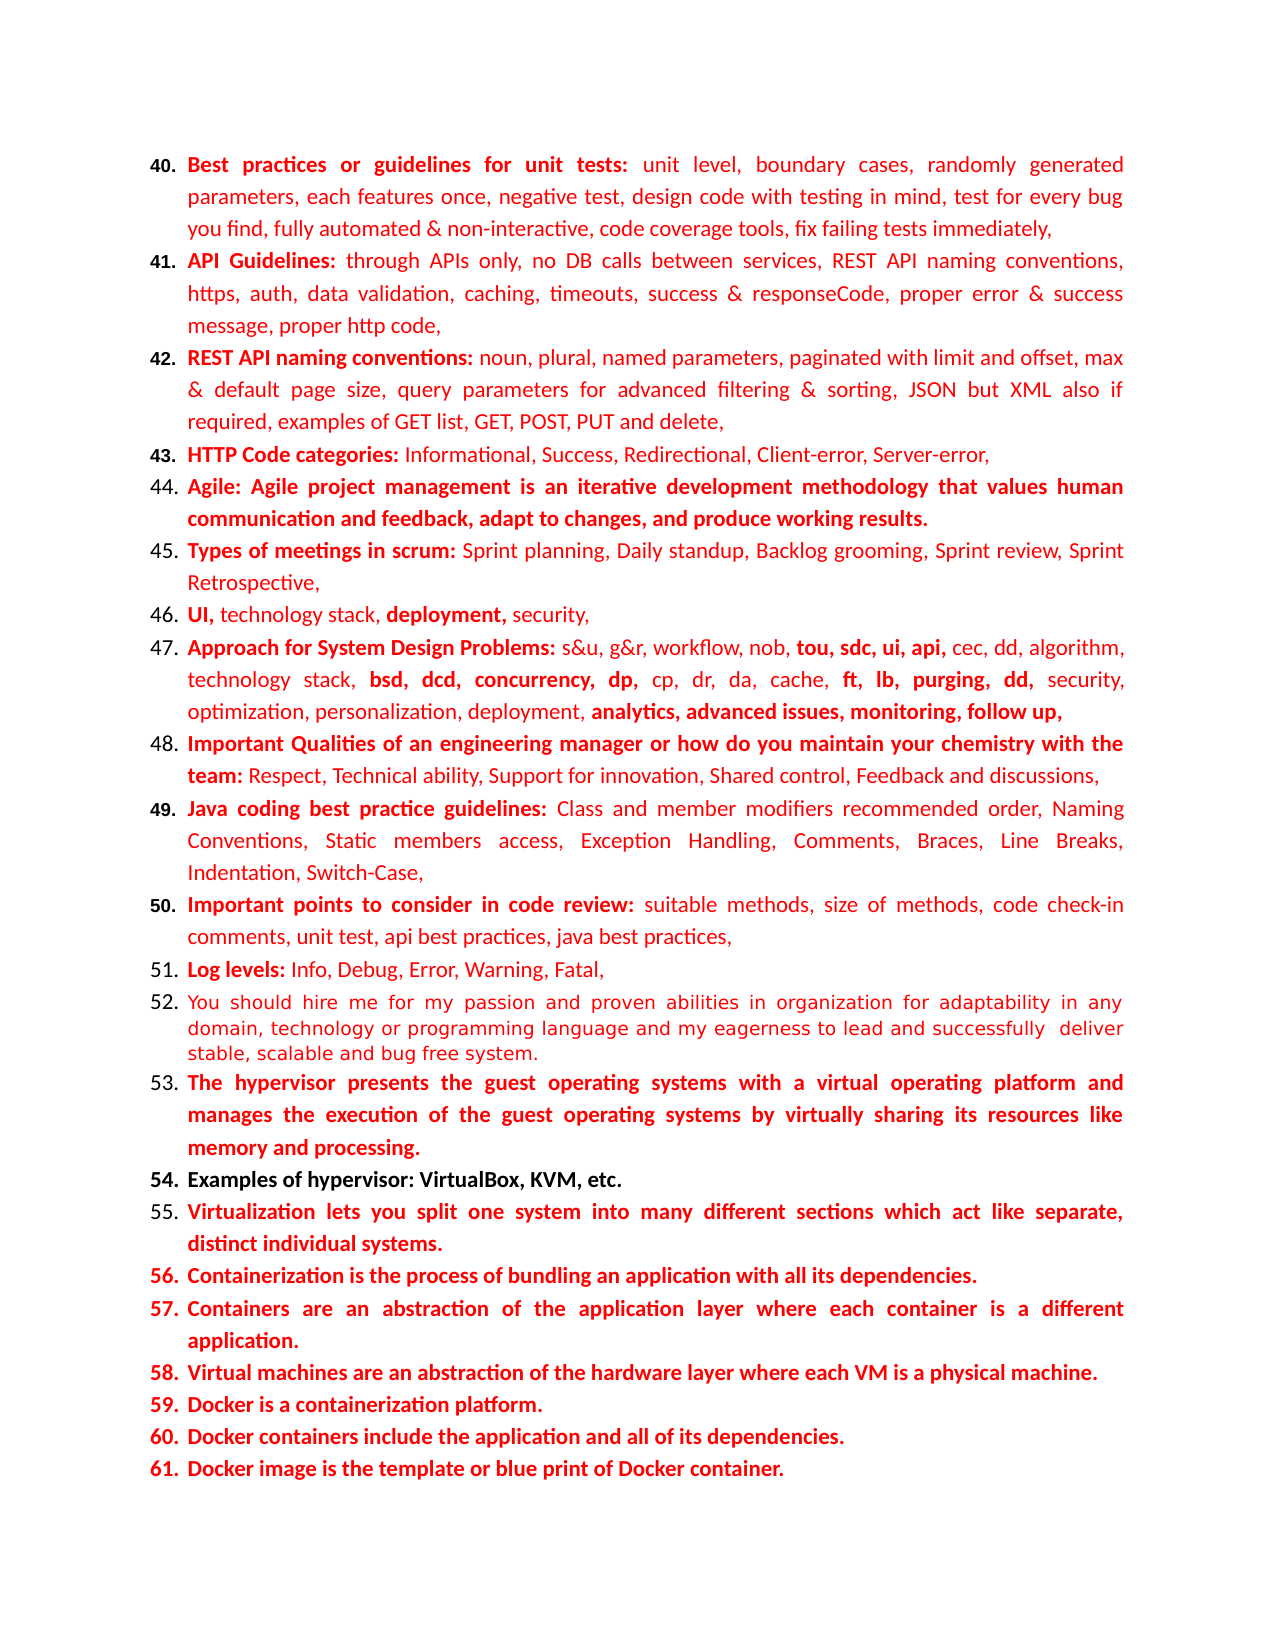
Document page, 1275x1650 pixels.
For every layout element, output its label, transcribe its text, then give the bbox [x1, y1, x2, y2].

list You should hire me for my passion and proven abilities in organization for adaptability in any domain, technology or programming language and my eagerness to lead and successfully deliver stable, scalable and bug free system. [150, 987, 1125, 1065]
list Containerization is the process of bundling an application with all its dependencies. [150, 1261, 1125, 1289]
list The hypervisor presents the guest operating systems with a virtual operating platform and manages the execution of the guest operating systems by virtually sharing its resources like memory and processing. [150, 1068, 1125, 1161]
list Docker containers include the application and all of its dependencies. [150, 1422, 1125, 1450]
list API Guidelines: through APIs only, no DB calls between services, REST API naming conventions, https, auth, data validation, caching, timeouts, success & responseCode, proper error & success message, proper http code, [150, 247, 1125, 339]
list REST API naming conventions: noun, plural, named parameters, paginated with limit and offset, max & default page size, query parameters for advanced filtering & sorting, JSON but XML also if required, examples of GET list, GET, POST, PUT and delete, [150, 343, 1125, 436]
list Log levels: Info, Debug, Error, Warning, Fatal, [150, 955, 1125, 983]
list Virtual machines are an abstraction of the hardware layer where each VM is a physical machine. [150, 1358, 1125, 1386]
list Virtualization lets you split one system into many different sections which act like separate, distinct individual systems. [150, 1197, 1125, 1257]
list Java coding best practice guidelines: Class and member modifiers recommended order, Naming Conventions, Static members access, Exception Handling, Comments, Braces, Line Breaks, Indentation, Switch-Case, [150, 794, 1125, 886]
list Important Qualities of an engineering manager or how do you maintain your chemistry with the team: Respect, Technical ability, Support for innovation, Shared control, Feedback and discussions, [150, 729, 1125, 789]
list Agile: Agile project management is an iterative development methodology that values human communication and feedback, adapt to changes, and produce working results. [150, 472, 1125, 532]
list Containers are an abstraction of the application layer where each container is a different application. [150, 1294, 1125, 1354]
list Docker image is the template or blue print of Docker container. [150, 1454, 1125, 1483]
list HTTP Code categories: Informational, Success, Redirectional, Client-error, Server-error, [150, 440, 1125, 468]
list Best practices or guidelines for unit tests: unit level, boundary cases, randomly generated parameters, each features once, negative test, design code with testing in mind, test for every bug you find, fully automated & non-interactive, code coverage tools, fix failing tests immediately, [150, 150, 1125, 242]
list Approach for System Design Problems: s&u, g&r, workflow, nob, tou, sdc, ui, api, cec, dd, algorithm, technology stack, bsd, dcd, concurrency, dp, cp, dr, da, cache, ft, lb, purging, dd, security, optimization, personalization, deployment, analytics, advanced issues, monitoring, follow up, [150, 633, 1125, 725]
list UI, technology stack, deployment, security, [150, 601, 1125, 629]
list Important points to consider in code review: suitable methods, size of methods, code check-in comments, unit test, api best practices, java best practices, [150, 890, 1125, 951]
list Types of meetings in scrum: Sprint planning, Daily standup, Backlog grooming, Sprint review, Sprint Retrospective, [150, 536, 1125, 596]
list Docker is a containerization platform. [150, 1390, 1125, 1418]
list Examples of hypervisor: VirtualBox, KVM, etc. [150, 1165, 1125, 1193]
